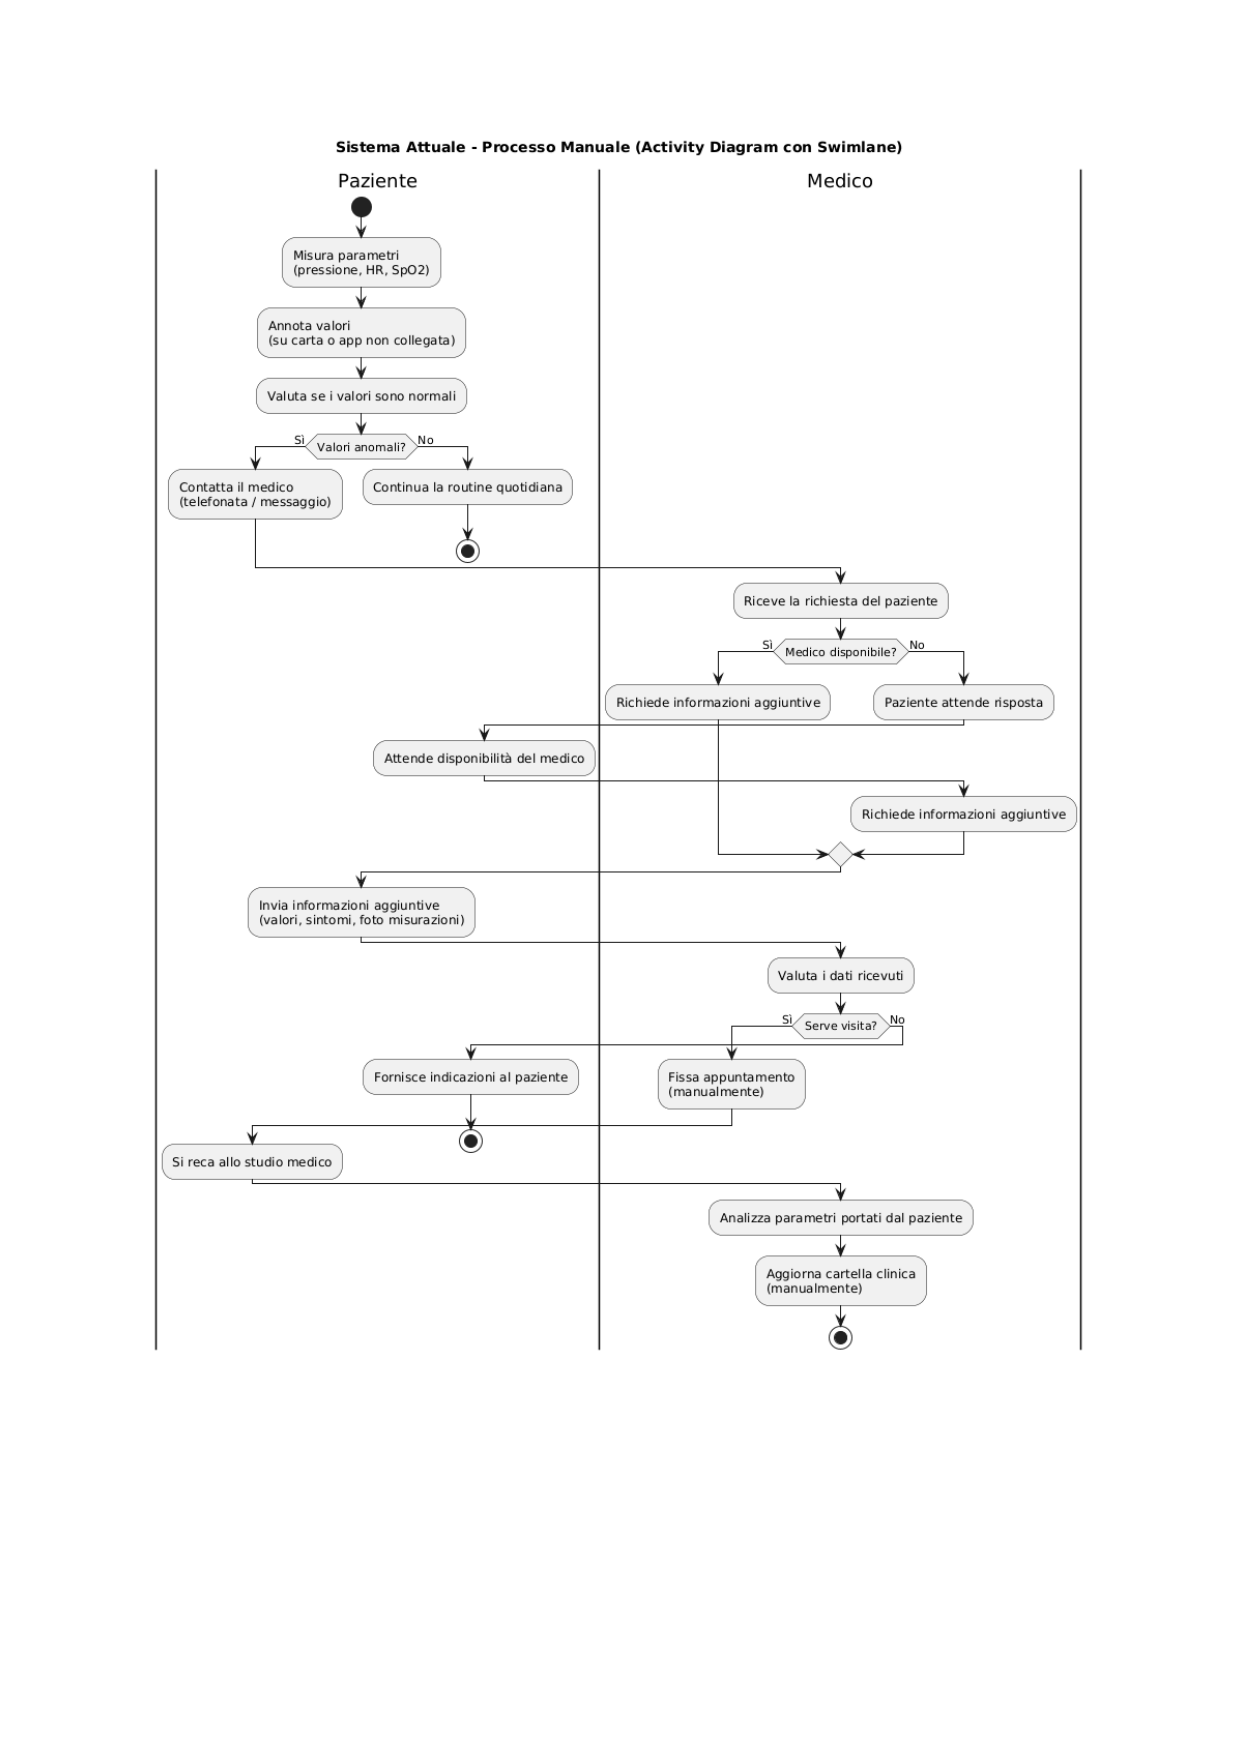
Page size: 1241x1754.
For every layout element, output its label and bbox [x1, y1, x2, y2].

picture [140, 118, 1100, 1360]
